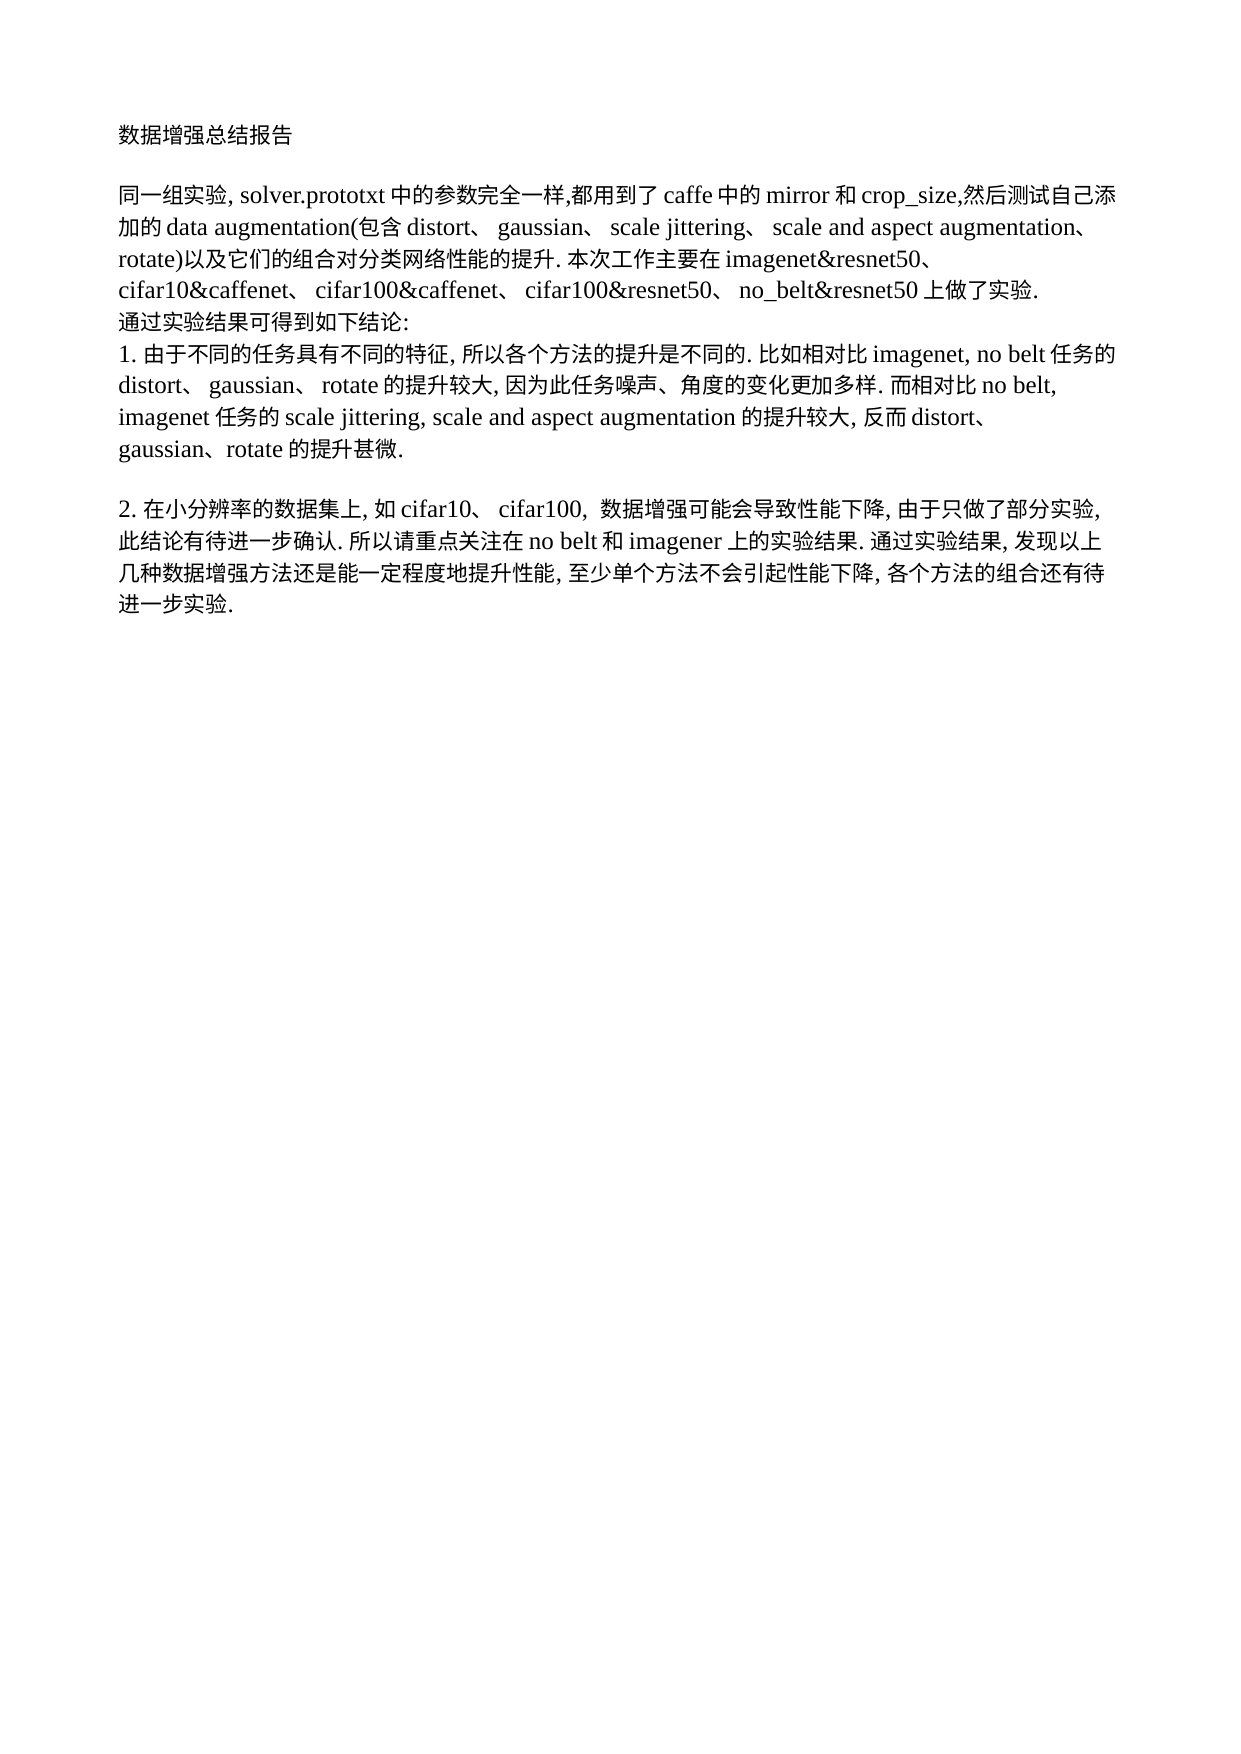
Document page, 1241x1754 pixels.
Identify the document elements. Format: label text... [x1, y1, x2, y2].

text 1. 由于不同的任务具有不同的特征, 所以各个方法的提升是不同的. 比如相对比imagenet, no belt任务的distort、 gaussian、 rotate的提升较大, 因为此任务噪声、角度的变化更加多样. 而相对比no belt, imagenet任务的scale jittering, scale and aspect augmentation的提升较大, 反而distort、 gaussian、rotate的提升甚微. [118, 337, 1122, 463]
text 通过实验结果可得到如下结论: [118, 305, 1122, 337]
text 同一组实验, solver.prototxt中的参数完全一样,都用到了caffe中的mirror和crop_size,然后测试自己添加的data augmentation(包含distort、 gaussian、 scale jittering、 scale and aspect augmentation、 rotate)以及它们的组合对分类网络性能的提升. 本次工作主要在imagenet&resnet50、 cifar10&caffenet、 cifar100&caffenet、 cifar100&resnet50、 no_belt&resnet50上做了实验. [118, 178, 1122, 305]
text 2. 在小分辨率的数据集上, 如cifar10、 cifar100, 数据增强可能会导致性能下降, 由于只做了部分实验, 此结论有待进一步确认. 所以请重点关注在no belt和imagener上的实验结果. 通过实验结果, 发现以上几种数据增强方法还是能一定程度地提升性能, 至少单个方法不会引起性能下降, 各个方法的组合还有待进一步实验. [118, 492, 1122, 619]
text 数据增强总结报告 [118, 118, 1122, 150]
